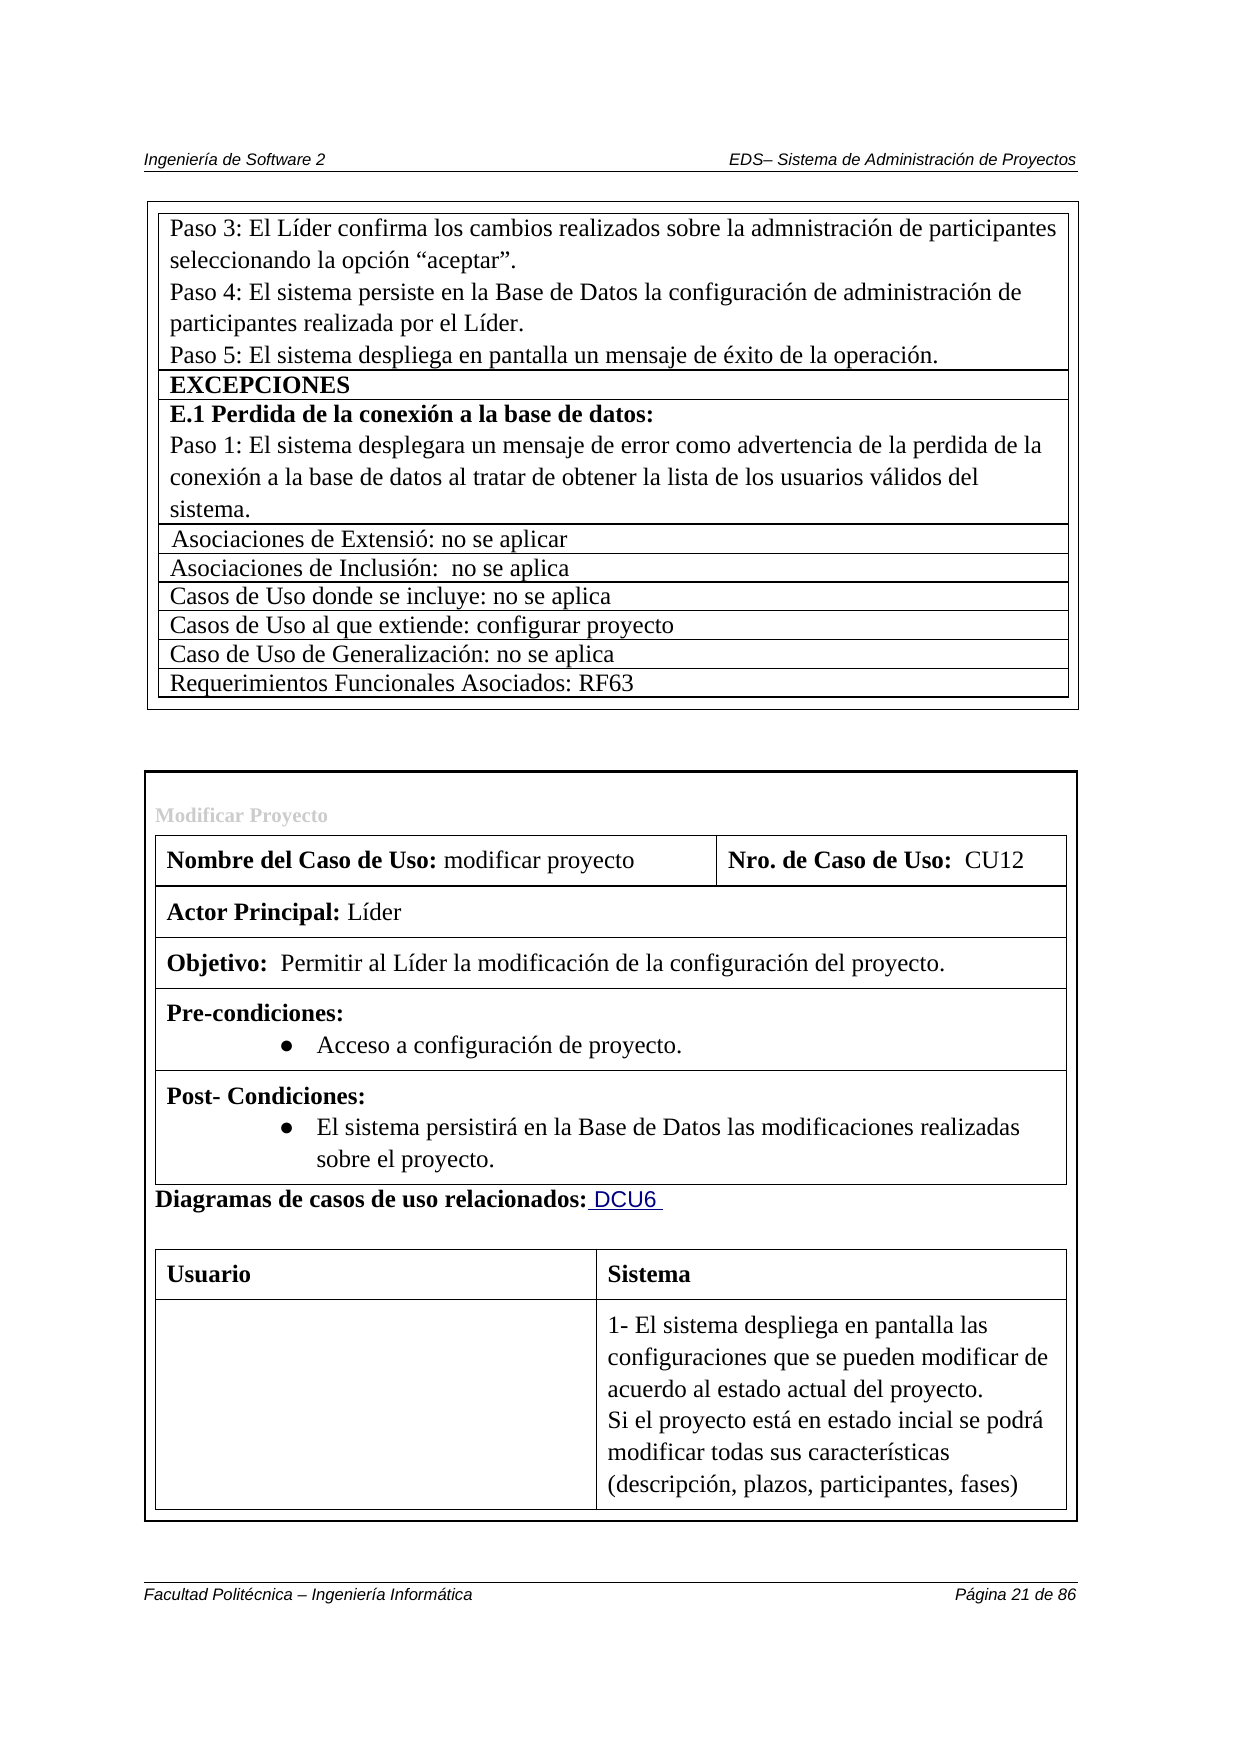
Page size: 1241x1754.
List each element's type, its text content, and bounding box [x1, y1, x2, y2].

table_header Modificar Proyecto Diagramas de casos de uso relacionados: DCU6 [146, 773, 1076, 1520]
table_cell E.1 Perdida de la conexión a la base de datos: Paso 1: El sistema desplegara un mensaje de error como advertencia de la perdida de la conexión a la base de datos al tratar de obtener la lista de los usuarios válidos del sistema. [159, 400, 1068, 523]
table_header Asociaciones de Extensió: no se aplicar [159, 525, 1068, 553]
table_header Sistema [597, 1250, 1066, 1299]
table_header Actor Principal: Líder [156, 887, 1066, 937]
table_header Usuario [156, 1250, 596, 1299]
table_header EXCEPCIONES [159, 371, 1068, 399]
table_header Nombre del Caso de Uso: modificar proyecto [156, 836, 716, 885]
table_cell Casos de Uso al que extiende: configurar proyecto [159, 611, 1068, 639]
table_cell Paso 3: El Líder confirma los cambios realizados sobre la admnistración de participantes seleccionando la opción “aceptar”. Paso 4: El sistema persiste en la Base de Datos la configuración de administración de participantes realizada por el Líder. Paso 5: El sistema despliega en pantalla un mensaje de éxito de la operación. [159, 214, 1068, 369]
table_header Nro. de Caso de Uso: CU12 [717, 836, 1066, 885]
table_cell Requerimientos Funcionales Asociados: RF63 [159, 669, 1068, 696]
table_header [148, 202, 1078, 708]
table_cell Caso de Uso de Generalización: no se aplica [159, 640, 1068, 668]
table_cell [156, 1300, 596, 1509]
table_cell Casos de Uso donde se incluye: no se aplica [159, 583, 1068, 610]
table_cell Pre-condiciones: Acceso a configuración de proyecto. [156, 989, 1066, 1070]
table_cell Asociaciones de Inclusión: no se aplica [159, 554, 1068, 581]
table_cell Objetivo: Permitir al Líder la modificación de la configuración del proyecto. [156, 938, 1066, 987]
table_cell 1- El sistema despliega en pantalla las configuraciones que se pueden modificar de acuerdo al estado actual del proyecto. Si el proyecto está en estado incial se podrá modificar todas sus características (descripción, plazos, participantes, fases) [597, 1300, 1066, 1509]
table_cell Post- Condiciones: El sistema persistirá en la Base de Datos las modificaciones realizadas sobre el proyecto. [156, 1071, 1066, 1184]
